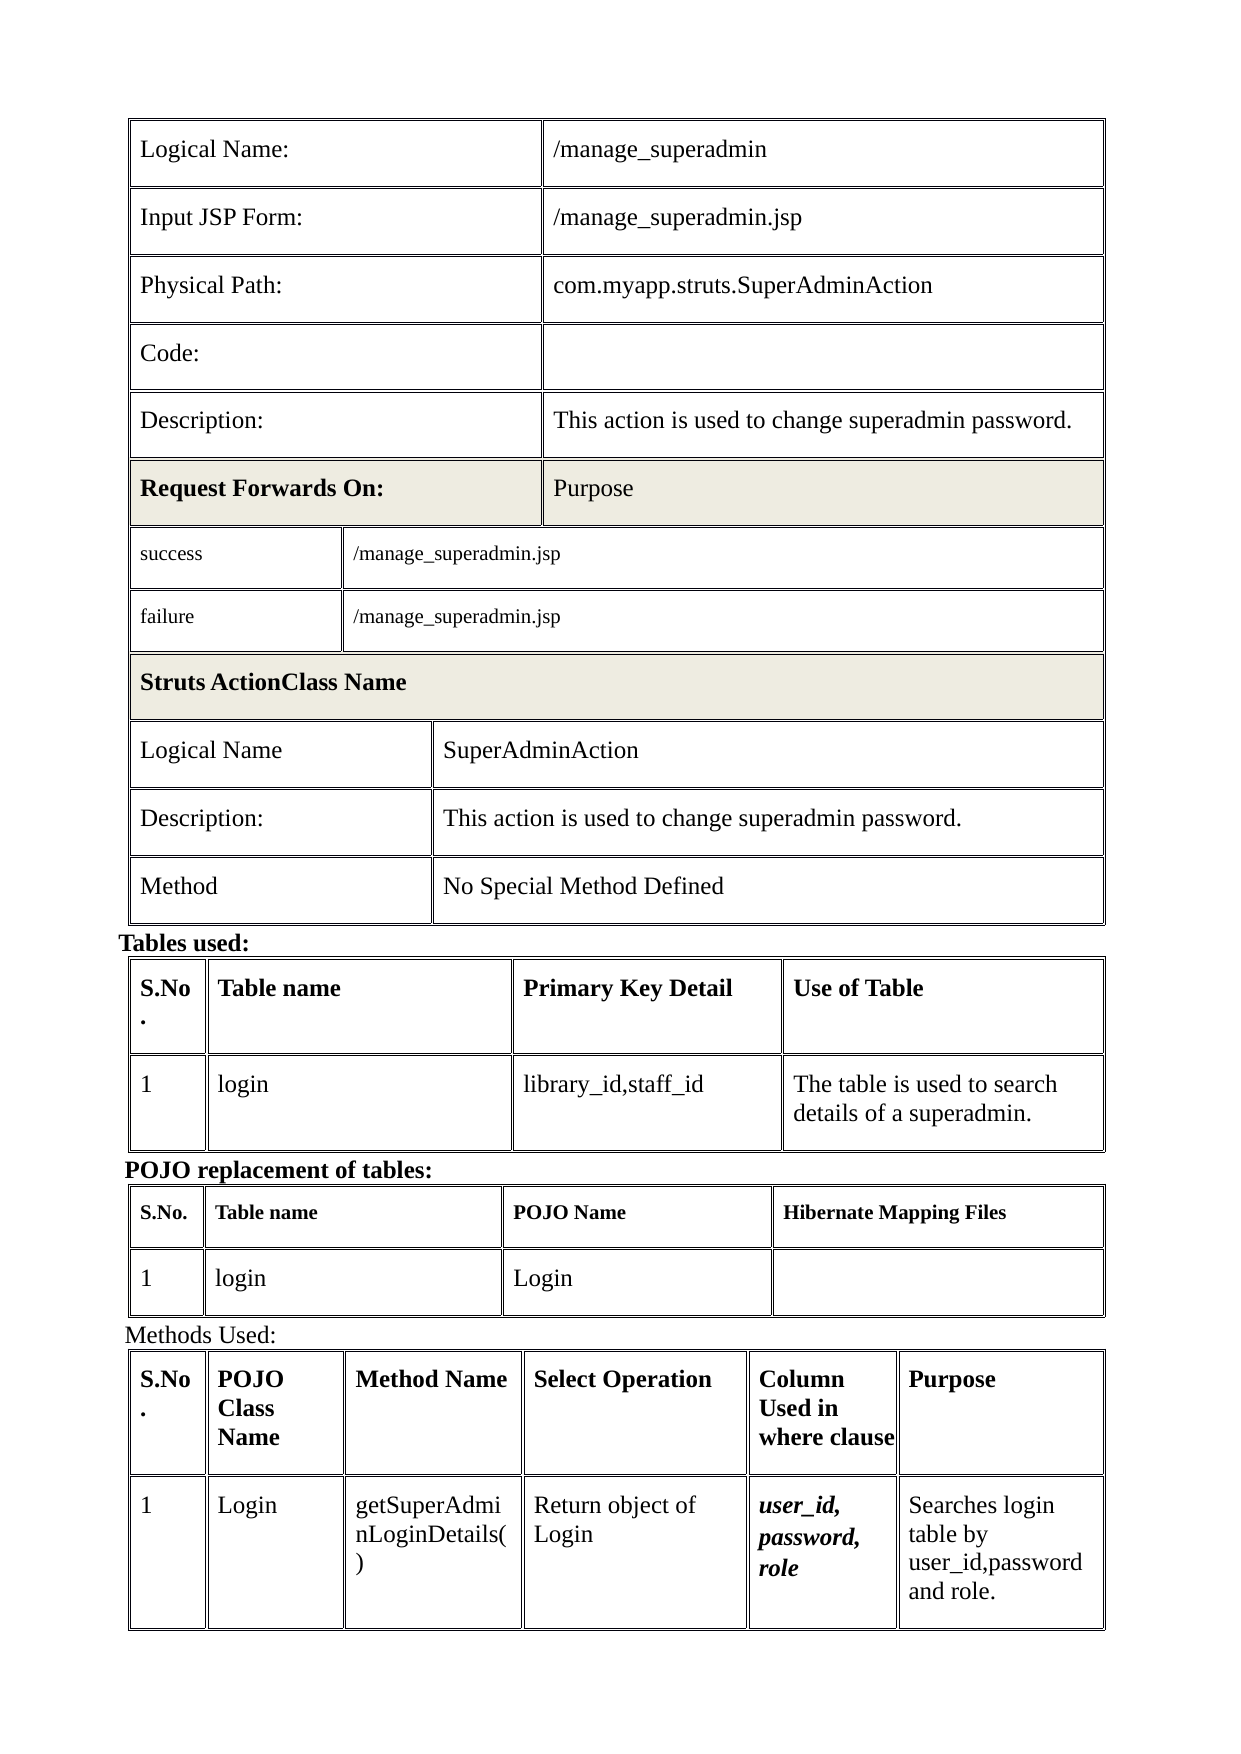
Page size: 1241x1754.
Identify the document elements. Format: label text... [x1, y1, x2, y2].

table_cell SuperAdminAction [434, 722, 1103, 787]
table_header S.No. [131, 1187, 203, 1247]
table_cell 1 [131, 1056, 205, 1149]
table_cell [774, 1250, 1103, 1314]
table_cell Searches login table by user_id,password and role. [900, 1477, 1103, 1628]
table_cell 1 [131, 1477, 205, 1628]
table_cell Return object of Login [525, 1477, 746, 1628]
table_header Select Operation [525, 1352, 746, 1474]
table_cell /manage_superadmin.jsp [344, 591, 1103, 651]
table_cell Method [131, 858, 431, 922]
table_header Hibernate Mapping Files [774, 1187, 1103, 1247]
table_cell com.myapp.struts.SuperAdminAction [544, 257, 1103, 322]
table_cell /manage_superadmin [544, 121, 1103, 186]
table_header Method Name [346, 1352, 521, 1474]
table_cell This action is used to change superadmin password. [434, 790, 1103, 855]
table_cell Logical Name: [131, 121, 541, 186]
table_header Primary Key Detail [514, 960, 781, 1053]
table_cell Description: [131, 790, 431, 855]
text Tables used: [118, 928, 1122, 956]
table_cell /manage_superadmin.jsp [344, 528, 1103, 588]
table_header Purpose [900, 1352, 1103, 1474]
text POJO replacement of tables: [118, 1155, 1122, 1183]
table_header POJO Name [504, 1187, 771, 1247]
table_header POJO Class Name [209, 1352, 343, 1474]
table_cell Physical Path: [131, 257, 541, 322]
table_cell Login [504, 1250, 771, 1314]
table_cell This action is used to change superadmin password. [544, 393, 1103, 457]
table_cell Input JSP Form: [131, 189, 541, 254]
text Methods Used: [118, 1320, 1122, 1348]
table_header Column Used in where clause [750, 1352, 896, 1474]
table_header Table name [206, 1187, 501, 1247]
table_cell No Special Method Defined [434, 858, 1103, 922]
table_header S.No. [131, 1352, 205, 1474]
table_cell success [131, 528, 341, 588]
table_cell user_id, password, role [750, 1477, 896, 1628]
table_cell Request Forwards On: [131, 461, 541, 525]
table_cell login [209, 1056, 511, 1149]
table_cell Purpose [544, 461, 1103, 525]
table_cell The table is used to search details of a superadmin. [784, 1056, 1103, 1149]
table_cell Login [209, 1477, 343, 1628]
table_cell /manage_superadmin.jsp [544, 189, 1103, 254]
table_cell 1 [131, 1250, 203, 1314]
table_cell [544, 325, 1103, 389]
table_cell Description: [131, 393, 541, 457]
table_cell library_id,staff_id [514, 1056, 781, 1149]
table_header S.No. [131, 960, 205, 1053]
table_header Use of Table [784, 960, 1103, 1053]
table_cell Logical Name [131, 722, 431, 787]
table_cell Struts ActionClass Name [131, 655, 1103, 719]
table_cell Code: [131, 325, 541, 389]
table_cell login [206, 1250, 501, 1314]
table_header Table name [209, 960, 511, 1053]
table_cell getSuperAdminLoginDetails() [346, 1477, 521, 1628]
table_cell failure [131, 591, 341, 651]
